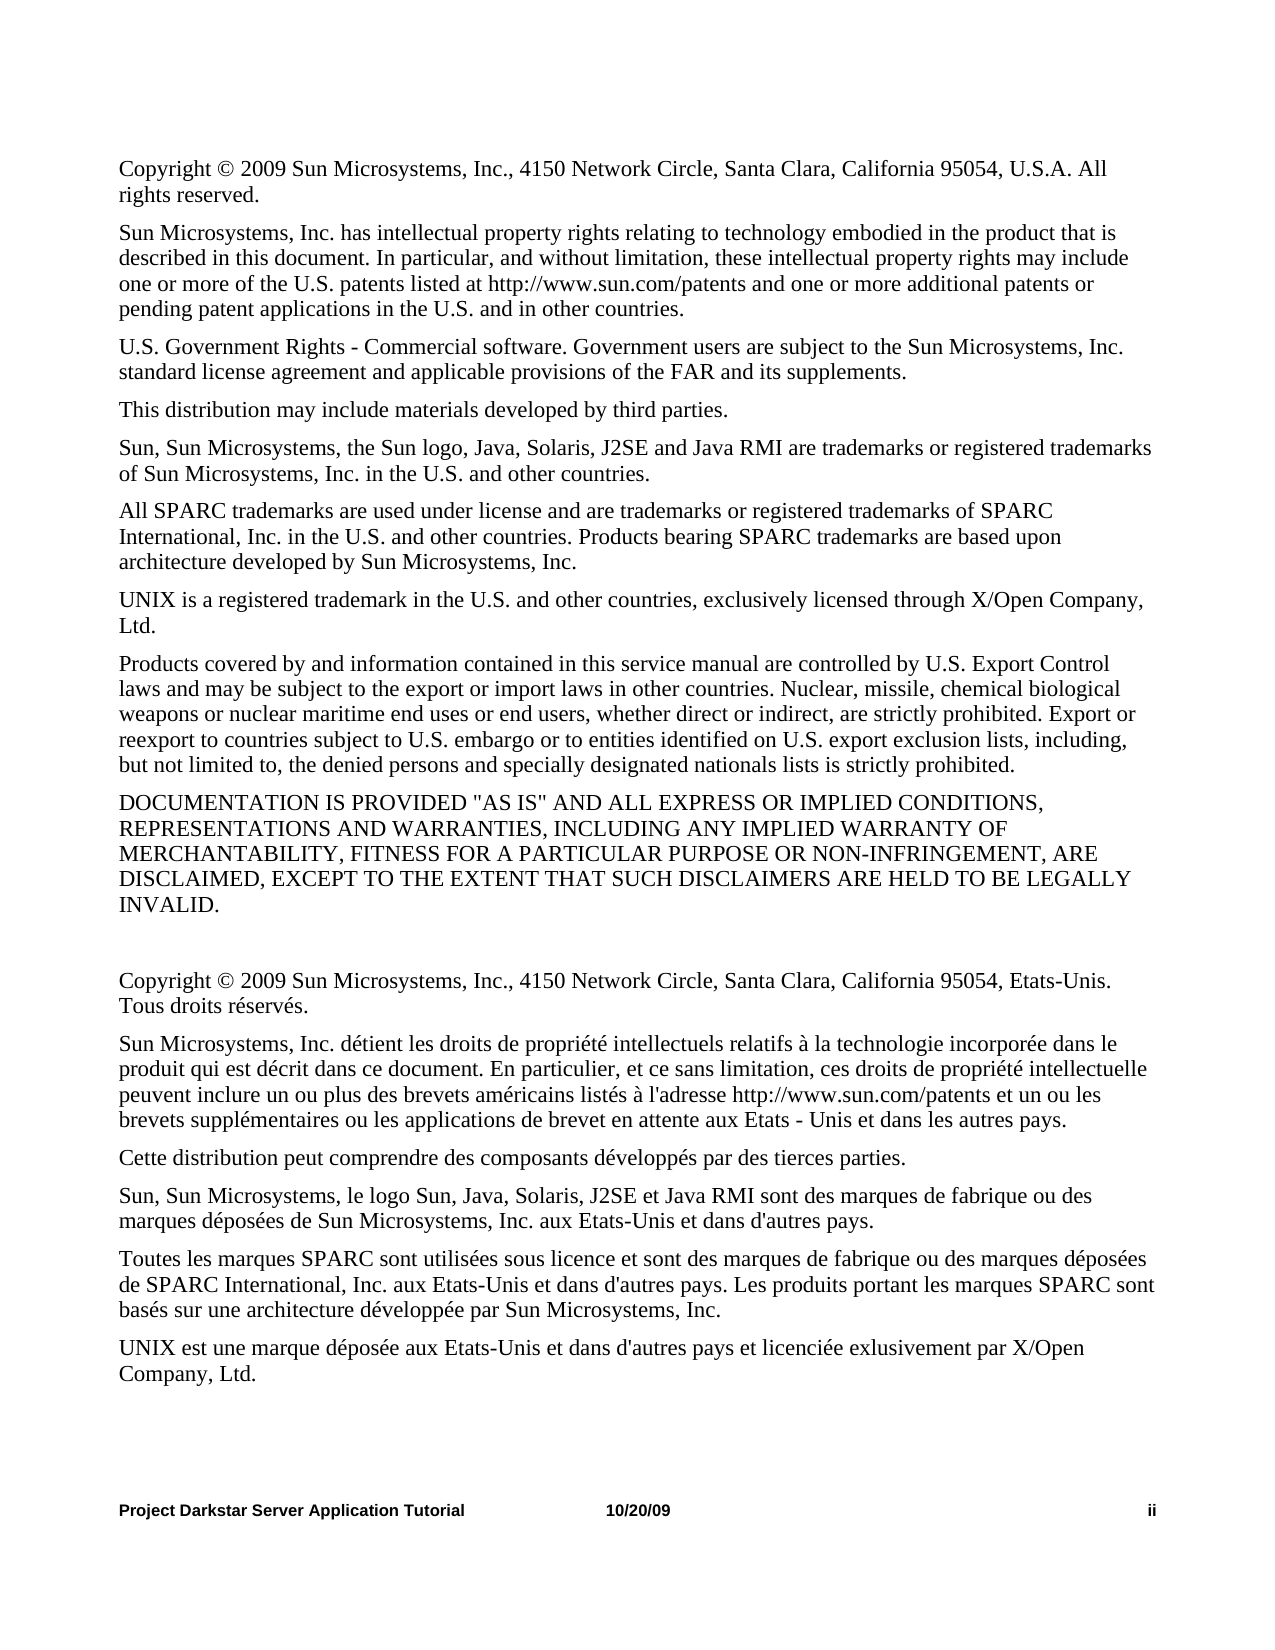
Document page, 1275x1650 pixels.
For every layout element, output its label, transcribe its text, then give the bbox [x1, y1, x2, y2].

text Toutes les marques SPARC sont utilisées sous licence et sont des marques de fabrique ou des marques déposées de SPARC International, Inc. aux Etats-Unis et dans d'autres pays. Les produits portant les marques SPARC sont basés sur une architecture développée par Sun Microsystems, Inc. [118, 1246, 1156, 1323]
text Sun, Sun Microsystems, the Sun logo, Java, Solaris, J2SE and Java RMI are trademarks or registered trademarks of Sun Microsystems, Inc. in the U.S. and other countries. [118, 435, 1156, 486]
text DOCUMENTATION IS PROVIDED "AS IS" AND ALL EXPRESS OR IMPLIED CONDITIONS, REPRESENTATIONS AND WARRANTIES, INCLUDING ANY IMPLIED WARRANTY OF MERCHANTABILITY, FITNESS FOR A PARTICULAR PURPOSE OR NON-INFRINGEMENT, ARE DISCLAIMED, EXCEPT TO THE EXTENT THAT SUCH DISCLAIMERS ARE HELD TO BE LEGALLY INVALID. [118, 790, 1156, 917]
text This distribution may include materials developed by third parties. [118, 397, 1156, 423]
text Products covered by and information contained in this service manual are controlled by U.S. Export Control laws and may be subject to the export or import laws in other countries. Nuclear, missile, chemical biological weapons or nuclear maritime end uses or end users, whether direct or indirect, are strictly prohibited. Export or reexport to countries subject to U.S. embargo or to entities identified on U.S. export exclusion lists, including, but not limited to, the denied persons and specially designated nationals lists is strictly prohibited. [118, 651, 1156, 778]
text Cette distribution peut comprendre des composants développés par des tierces parties. [118, 1145, 1156, 1171]
text Sun Microsystems, Inc. détient les droits de propriété intellectuels relatifs à la technologie incorporée dans le produit qui est décrit dans ce document. En particulier, et ce sans limitation, ces droits de propriété intellectuelle peuvent inclure un ou plus des brevets américains listés à l'adresse http://www.sun.com/patents et un ou les brevets supplémentaires ou les applications de brevet en attente aux Etats - Unis et dans les autres pays. [118, 1031, 1156, 1133]
text UNIX est une marque déposée aux Etats-Unis et dans d'autres pays et licenciée exlusivement par X/Open Company, Ltd. [118, 1335, 1156, 1386]
text U.S. Government Rights - Commercial software. Government users are subject to the Sun Microsystems, Inc. standard license agreement and applicable provisions of the FAR and its supplements. [118, 334, 1156, 385]
text Copyright © 2009 Sun Microsystems, Inc., 4150 Network Circle, Santa Clara, California 95054, Etats-Unis. Tous droits réservés. [118, 968, 1156, 1018]
text Copyright © 2009 Sun Microsystems, Inc., 4150 Network Circle, Santa Clara, California 95054, U.S.A. All rights reserved. [118, 156, 1156, 207]
text All SPARC trademarks are used under license and are trademarks or registered trademarks of SPARC International, Inc. in the U.S. and other countries. Products bearing SPARC trademarks are based upon architecture developed by Sun Microsystems, Inc. [118, 498, 1156, 575]
text Sun Microsystems, Inc. has intellectual property rights relating to technology embodied in the product that is described in this document. In particular, and without limitation, these intellectual property rights may include one or more of the U.S. patents listed at http://www.sun.com/patents and one or more additional patents or pending patent applications in the U.S. and in other countries. [118, 220, 1156, 321]
text UNIX is a registered trademark in the U.S. and other countries, exclusively licensed through X/Open Company, Ltd. [118, 587, 1156, 638]
text Sun, Sun Microsystems, le logo Sun, Java, Solaris, J2SE et Java RMI sont des marques de fabrique ou des marques déposées de Sun Microsystems, Inc. aux Etats-Unis et dans d'autres pays. [118, 1183, 1156, 1234]
